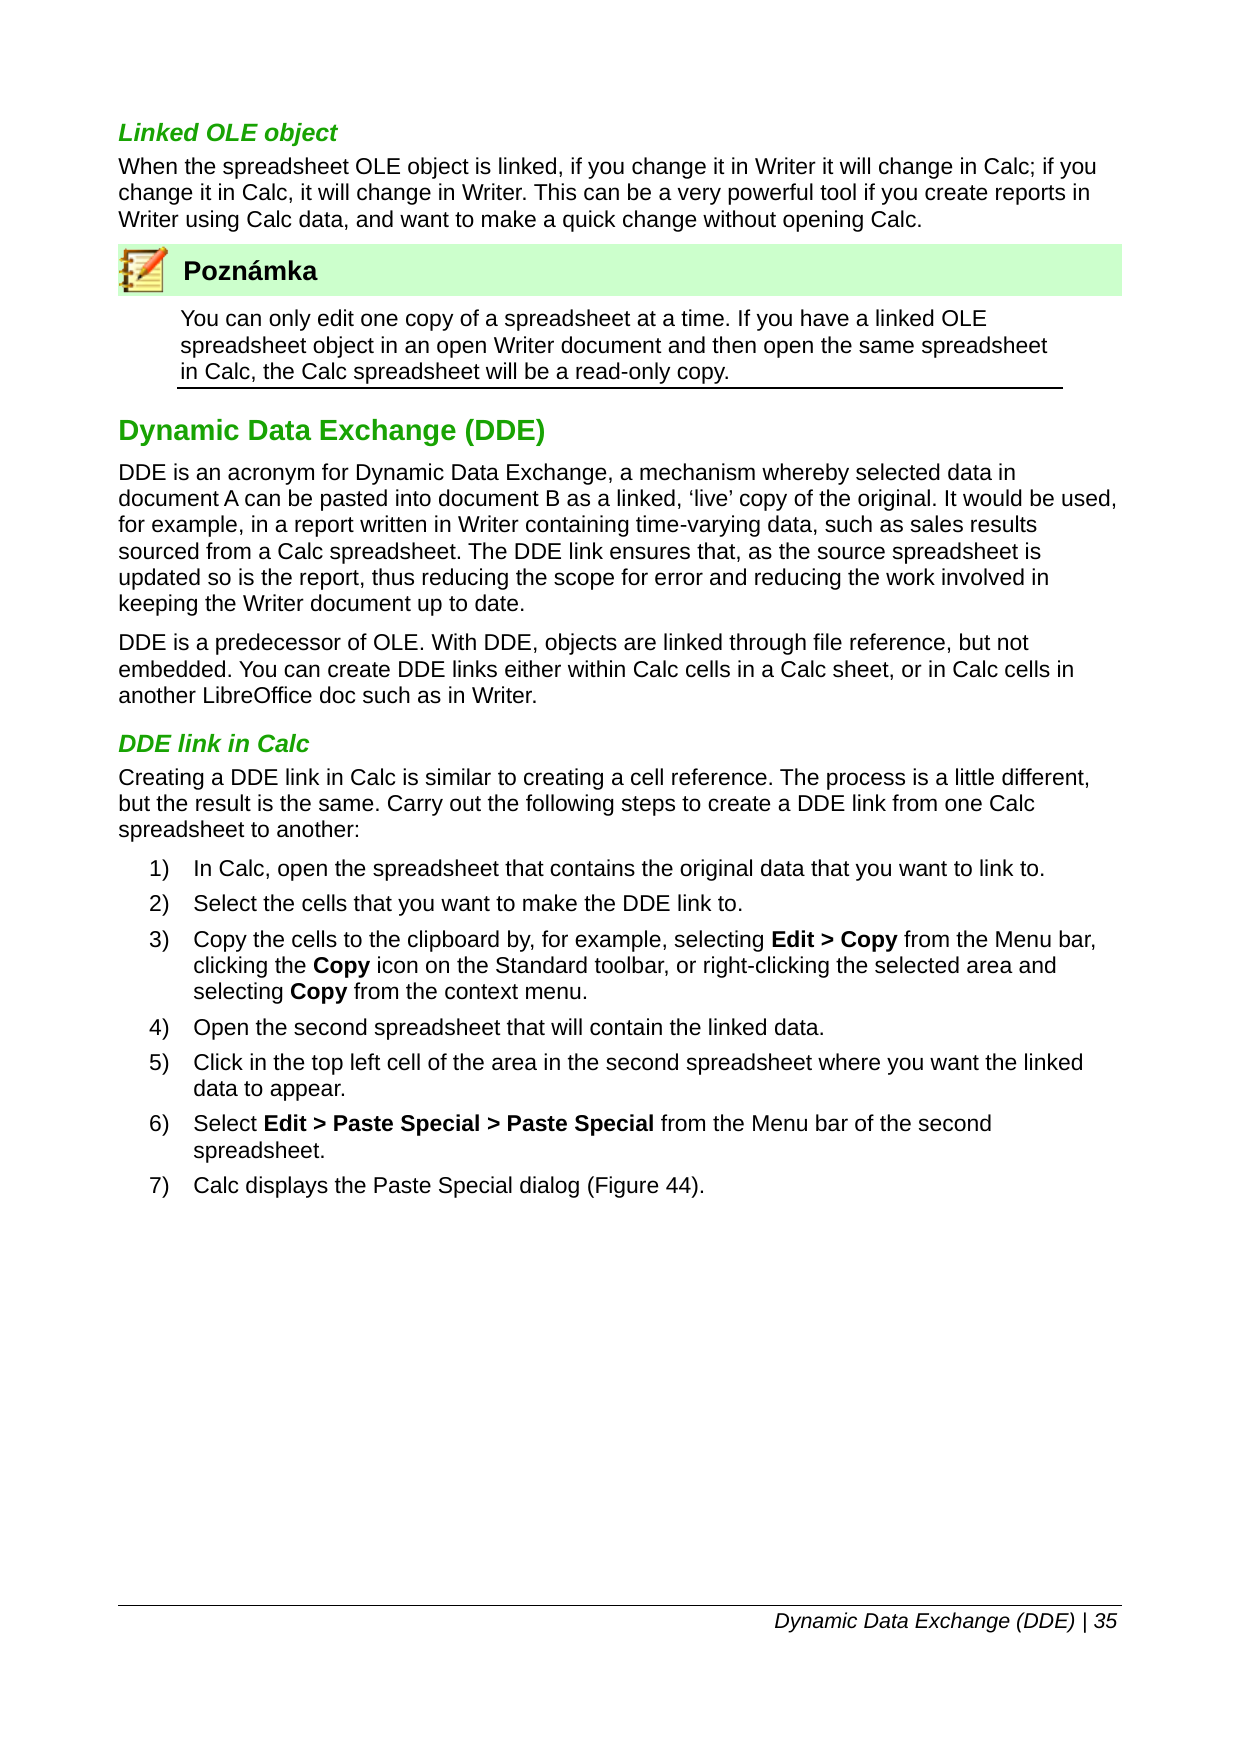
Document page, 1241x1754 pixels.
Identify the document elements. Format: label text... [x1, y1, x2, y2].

text When the spreadsheet OLE object is linked, if you change it in Writer it will change in Calc; if you change it in Calc, it will change in Writer. This can be a very powerful tool if you create reports in Writer using Calc data, and want to make a quick change without opening Calc. [118, 153, 1122, 232]
subtitle Linked OLE object [118, 118, 1122, 147]
subtitle Poznámka [118, 244, 1122, 296]
text DDE is an acronym for Dynamic Data Exchange, a mechanism whereby selected data in document A can be pasted into document B as a linked, ‘live’ copy of the original. It would be used, for example, in a report written in Writer containing time‑varying data, such as sales results sourced from a Calc spreadsheet. The DDE link ensures that, as the source spreadsheet is updated so is the report, thus reducing the scope for error and reducing the work involved in keeping the Writer document up to date. [118, 458, 1122, 617]
text DDE is a predecessor of OLE. With DDE, objects are linked through file reference, but not embedded. You can create DDE links either within Calc cells in a Calc sheet, or in Calc cells in another LibreOffice doc such as in Writer. [118, 629, 1122, 708]
list Select Edit > Paste Special > Paste Special from the Menu bar of the second spreadsheet. [169, 1110, 1122, 1163]
text You can only edit one copy of a spreadsheet at a time. If you have a linked OLE spreadsheet object in an open Writer document and then open the same spreadsheet in Calc, the Calc spreadsheet will be a read-only copy. [177, 302, 1063, 387]
list Copy the cells to the clipboard by, for example, selecting Edit > Copy from the Menu bar, clicking the Copy icon on the Standard toolbar, or right-clicking the selected area and selecting Copy from the context menu. [169, 926, 1122, 1004]
list Creating a DDE link in Calc is similar to creating a cell reference. The process is a little different, but the result is the same. Carry out the following steps to create a DDE link from one Calc spreadsheet to another: [118, 763, 1122, 843]
list Calc displays the Paste Special dialog (Figure 44). [169, 1172, 1122, 1198]
list Open the second spreadsheet that will contain the linked data. [169, 1013, 1122, 1040]
list Click in the top left cell of the area in the second spreadsheet where you want the linked data to appear. [169, 1049, 1122, 1101]
subtitle Dynamic Data Exchange (DDE) [118, 413, 1122, 447]
list In Calc, open the spreadsheet that contains the original data that you want to link to. [169, 855, 1122, 881]
picture [119, 245, 170, 296]
subtitle DDE link in Calc [118, 729, 1122, 758]
list Select the cells that you want to make the DDE link to. [169, 890, 1122, 917]
